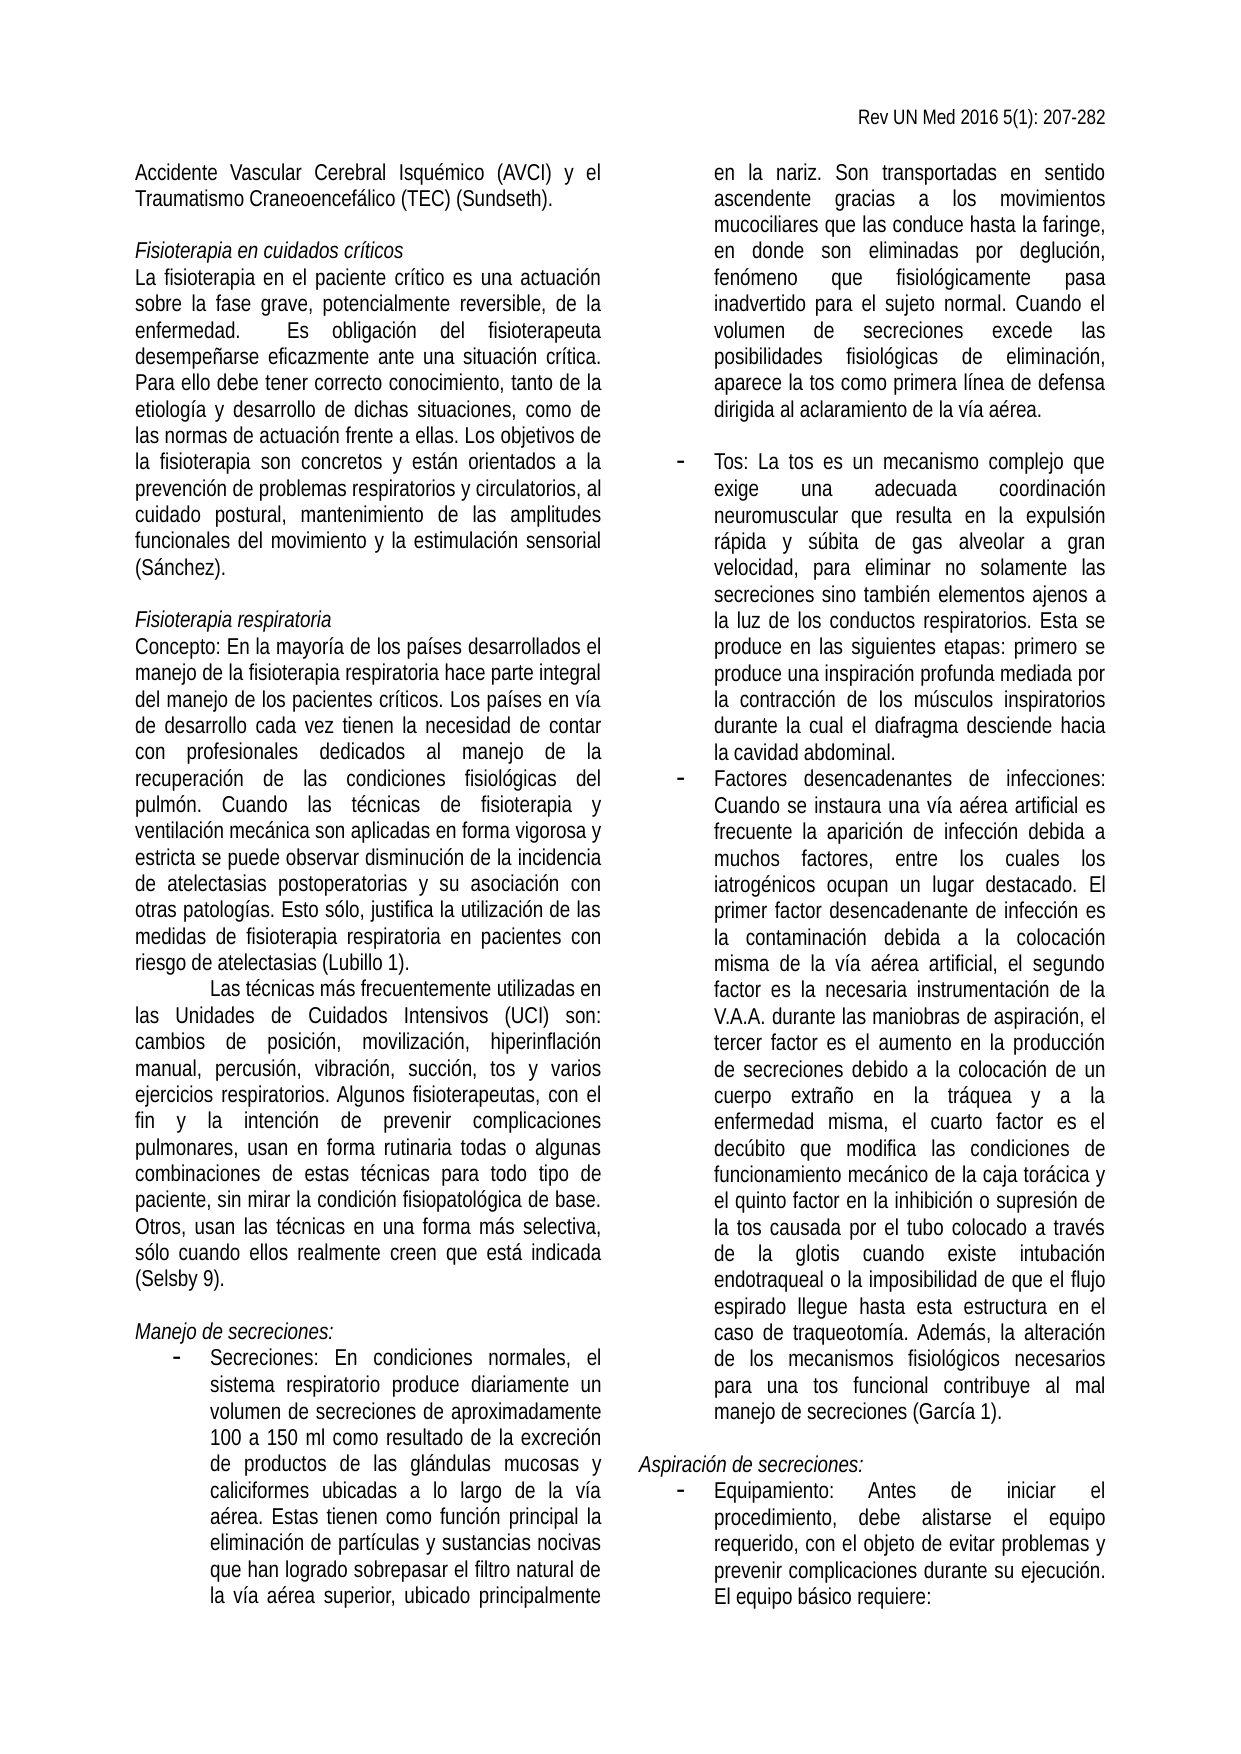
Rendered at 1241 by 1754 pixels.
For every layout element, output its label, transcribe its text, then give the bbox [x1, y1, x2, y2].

text Fisioterapia respiratoria [135, 606, 601, 633]
list Tos: La tos es un mecanismo complejo que exige una adecuada coordinación neuromuscular que resulta en la expulsión rápida y súbita de gas alveolar a gran velocidad, para eliminar no solamente las secreciones sino también elementos ajenos a la luz de los conductos respiratorios. Esta se produce en las siguientes etapas: primero se produce una inspiración profunda mediada por la contracción de los músculos inspiratorios durante la cual el diafragma desciende hacia la cavidad abdominal. [676, 448, 1106, 765]
text Fisioterapia en cuidados críticos [135, 237, 601, 264]
text Concepto: En la mayoría de los países desarrollados el manejo de la fisioterapia respiratoria hace parte integral del manejo de los pacientes críticos. Los países en vía de desarrollo cada vez tienen la necesidad de contar con profesionales dedicados al manejo de la recuperación de las condiciones fisiológicas del pulmón. Cuando las técnicas de fisioterapia y ventilación mecánica son aplicadas en forma vigorosa y estricta se puede observar disminución de la incidencia de atelectasias postoperatorias y su asociación con otras patologías. Esto sólo, justifica la utilización de las medidas de fisioterapia respiratoria en pacientes con riesgo de atelectasias (Lubillo 1). [135, 633, 601, 975]
text Manejo de secreciones: [135, 1318, 601, 1344]
list Equipamiento: Antes de iniciar el procedimiento, debe alistarse el equipo requerido, con el objeto de evitar problemas y prevenir complicaciones durante su ejecución. El equipo básico requiere: [676, 1477, 1106, 1609]
list Secreciones: En condiciones normales, el sistema respiratorio produce diariamente un volumen de secreciones de aproximadamente 100 a 150 ml como resultado de la excreción de productos de las glándulas mucosas y caliciformes ubicadas a lo largo de la vía aérea. Estas tienen como función principal la eliminación de partículas y sustancias nocivas que han logrado sobrepasar el filtro natural de la vía aérea superior, ubicado principalmente [172, 1344, 601, 1608]
text La fisioterapia en el paciente crítico es una actuación sobre la fase grave, potencialmente reversible, de la enfermedad. Es obligación del fisioterapeuta desempeñarse eficazmente ante una situación crítica. Para ello debe tener correcto conocimiento, tanto de la etiología y desarrollo de dichas situaciones, como de las normas de actuación frente a ellas. Los objetivos de la fisioterapia son concretos y están orientados a la prevención de problemas respiratorios y circulatorios, al cuidado postural, mantenimiento de las amplitudes funcionales del movimiento y la estimulación sensorial (Sánchez). [135, 264, 601, 580]
text Aspiración de secreciones: [639, 1451, 1106, 1477]
list Factores desencadenantes de infecciones: Cuando se instaura una vía aérea artificial es frecuente la aparición de infección debida a muchos factores, entre los cuales los iatrogénicos ocupan un lugar destacado. El primer factor desencadenante de infección es la contaminación debida a la colocación misma de la vía aérea artificial, el segundo factor es la necesaria instrumentación de la V.A.A. durante las maniobras de aspiración, el tercer factor es el aumento en la producción de secreciones debido a la colocación de un cuerpo extraño en la tráquea y a la enfermedad misma, el cuarto factor es el decúbito que modifica las condiciones de funcionamiento mecánico de la caja torácica y el quinto factor en la inhibición o supresión de la tos causada por el tubo colocado a través de la glotis cuando existe intubación endotraqueal o la imposibilidad de que el flujo espirado llegue hasta esta estructura en el caso de traqueotomía. Además, la alteración de los mecanismos fisiológicos necesarios para una tos funcional contribuye al mal manejo de secreciones (García 1). [676, 765, 1106, 1424]
text Las técnicas más frecuentemente utilizadas en las Unidades de Cuidados Intensivos (UCI) son: cambios de posición, movilización, hiperinflación manual, percusión, vibración, succión, tos y varios ejercicios respiratorios. Algunos fisioterapeutas, con el fin y la intención de prevenir complicaciones pulmonares, usan en forma rutinaria todas o algunas combinaciones de estas técnicas para todo tipo de paciente, sin mirar la condición fisiopatológica de base. Otros, usan las técnicas en una forma más selectiva, sólo cuando ellos realmente creen que está indicada (Selsby 9). [135, 975, 601, 1292]
list en la nariz. Son transportadas en sentido ascendente gracias a los movimientos mucociliares que las conduce hasta la faringe, en donde son eliminadas por deglución, fenómeno que fisiológicamente pasa inadvertido para el sujeto normal. Cuando el volumen de secreciones excede las posibilidades fisiológicas de eliminación, aparece la tos como primera línea de defensa dirigida al aclaramiento de la vía aérea. [676, 158, 1106, 422]
text Accidente Vascular Cerebral Isquémico (AVCI) y el Traumatismo Craneoencefálico (TEC) (Sundseth). [135, 158, 601, 211]
